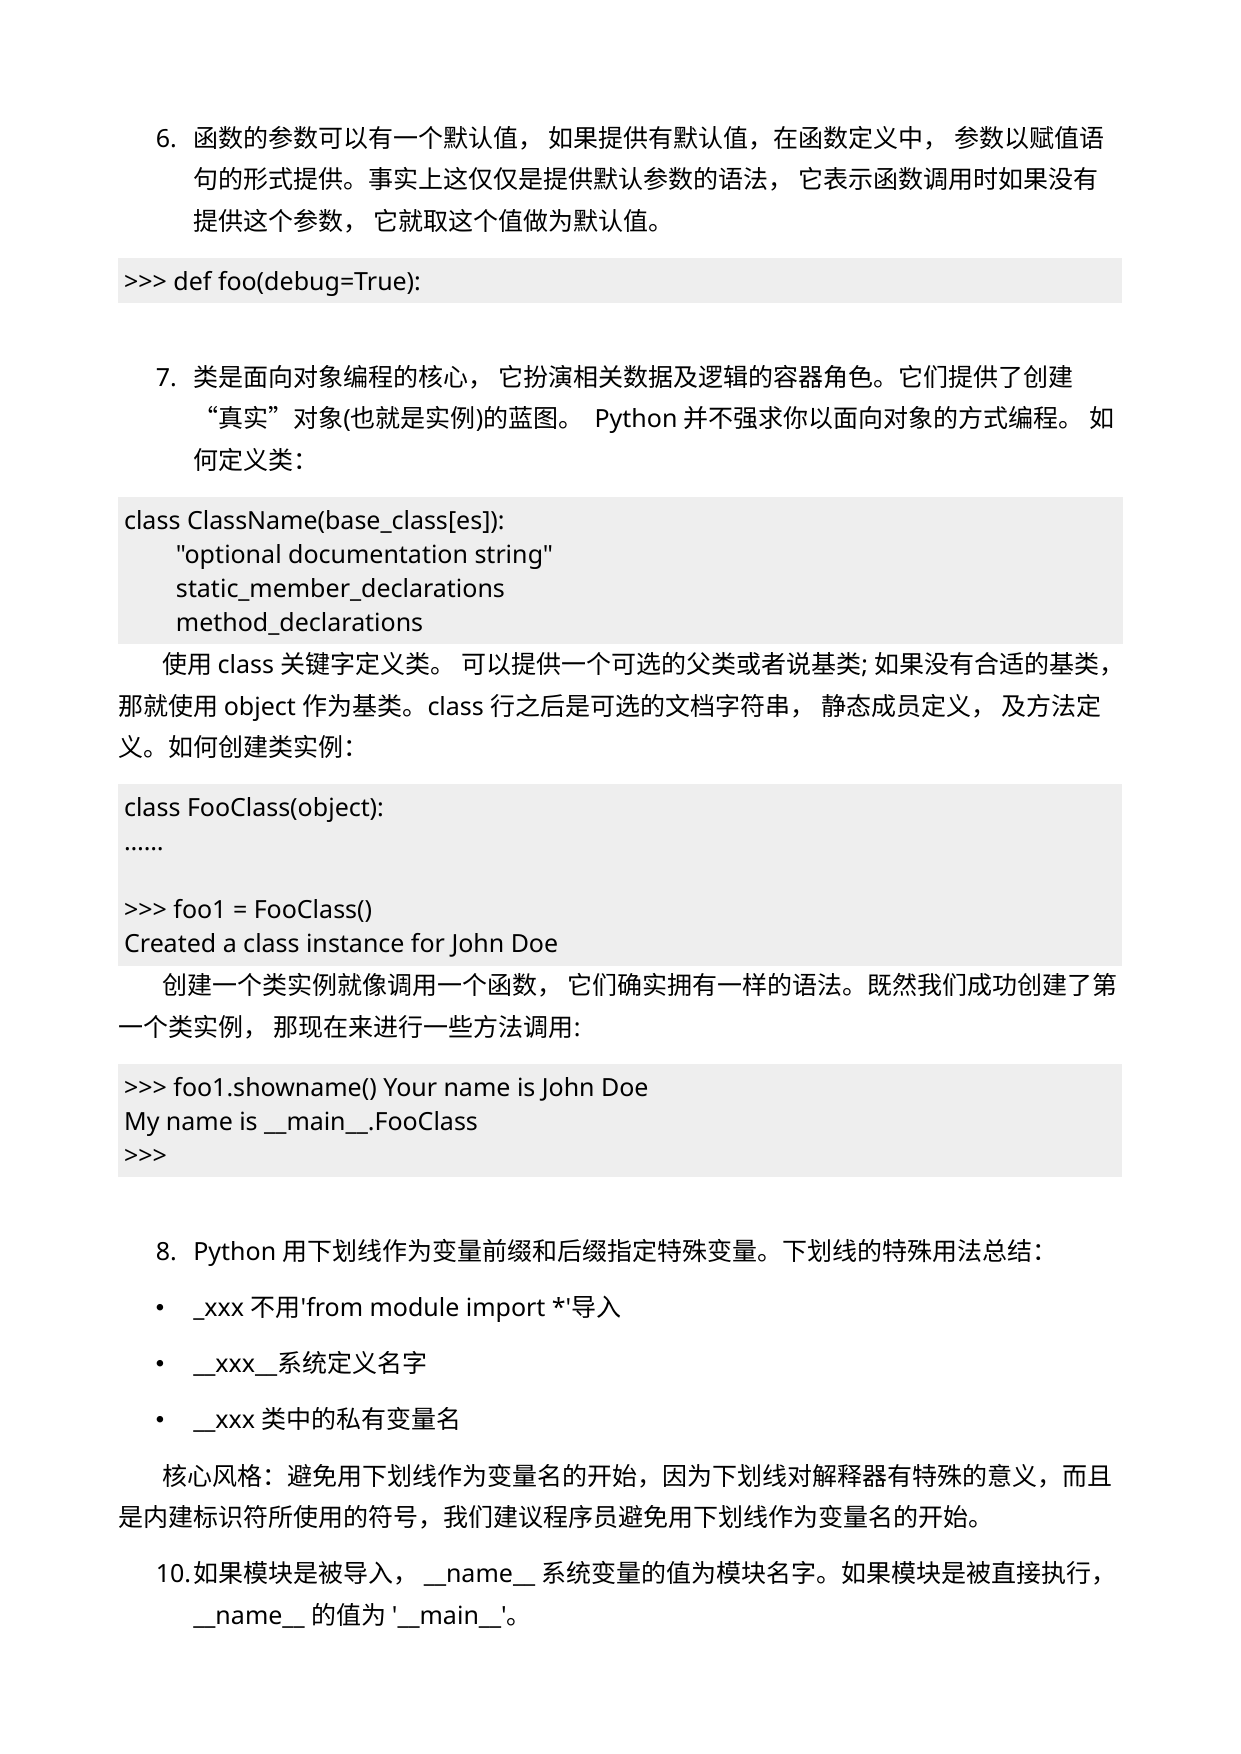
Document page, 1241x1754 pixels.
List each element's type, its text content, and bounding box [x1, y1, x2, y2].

table_header class FooClass(object): …… >>> foo1 = FooClass() Created a class instance for John Doe [118, 784, 1122, 966]
text 创建一个类实例就像调用一个函数， 它们确实拥有一样的语法。既然我们成功创建了第一个类实例， 那现在来进行一些方法调用: [118, 966, 1122, 1043]
text 使用 class 关键字定义类。 可以提供一个可选的父类或者说基类; 如果没有合适的基类，那就使用 object 作为基类。class 行之后是可选的文档字符串， 静态成员定义， 及方法定义。如何创建类实例： [118, 644, 1122, 764]
list Python 用下划线作为变量前缀和后缀指定特殊变量。下划线的特殊用法总结： [156, 1231, 1122, 1267]
list __xxx__系统定义名字 [156, 1343, 1122, 1380]
table_header >>> def foo(debug=True): [118, 258, 1122, 303]
text 核心风格：避免用下划线作为变量名的开始，因为下划线对解释器有特殊的意义，而且是内建标识符所使用的符号，我们建议程序员避免用下划线作为变量名的开始。 [118, 1456, 1122, 1534]
list __xxx 类中的私有变量名 [156, 1400, 1122, 1436]
list 函数的参数可以有一个默认值， 如果提供有默认值，在函数定义中， 参数以赋值语句的形式提供。事实上这仅仅是提供默认参数的语法， 它表示函数调用时如果没有提供这个参数， 它就取这个值做为默认值。 [156, 118, 1122, 238]
list 如果模块是被导入， __name__ 系统变量的值为模块名字。如果模块是被直接执行， __name__ 的值为 '__main__'。 [156, 1554, 1122, 1632]
table_header class ClassName(base_class[es]): "optional documentation string" static_member_declarations method_declarations [118, 497, 1123, 644]
list _xxx 不用'from module import *'导入 [156, 1287, 1122, 1323]
list 类是面向对象编程的核心， 它扮演相关数据及逻辑的容器角色。它们提供了创建“真实”对象(也就是实例)的蓝图。 Python 并不强求你以面向对象的方式编程。 如何定义类： [156, 357, 1122, 477]
table_header >>> foo1.showname() Your name is John Doe My name is __main__.FooClass >>> [118, 1064, 1122, 1177]
